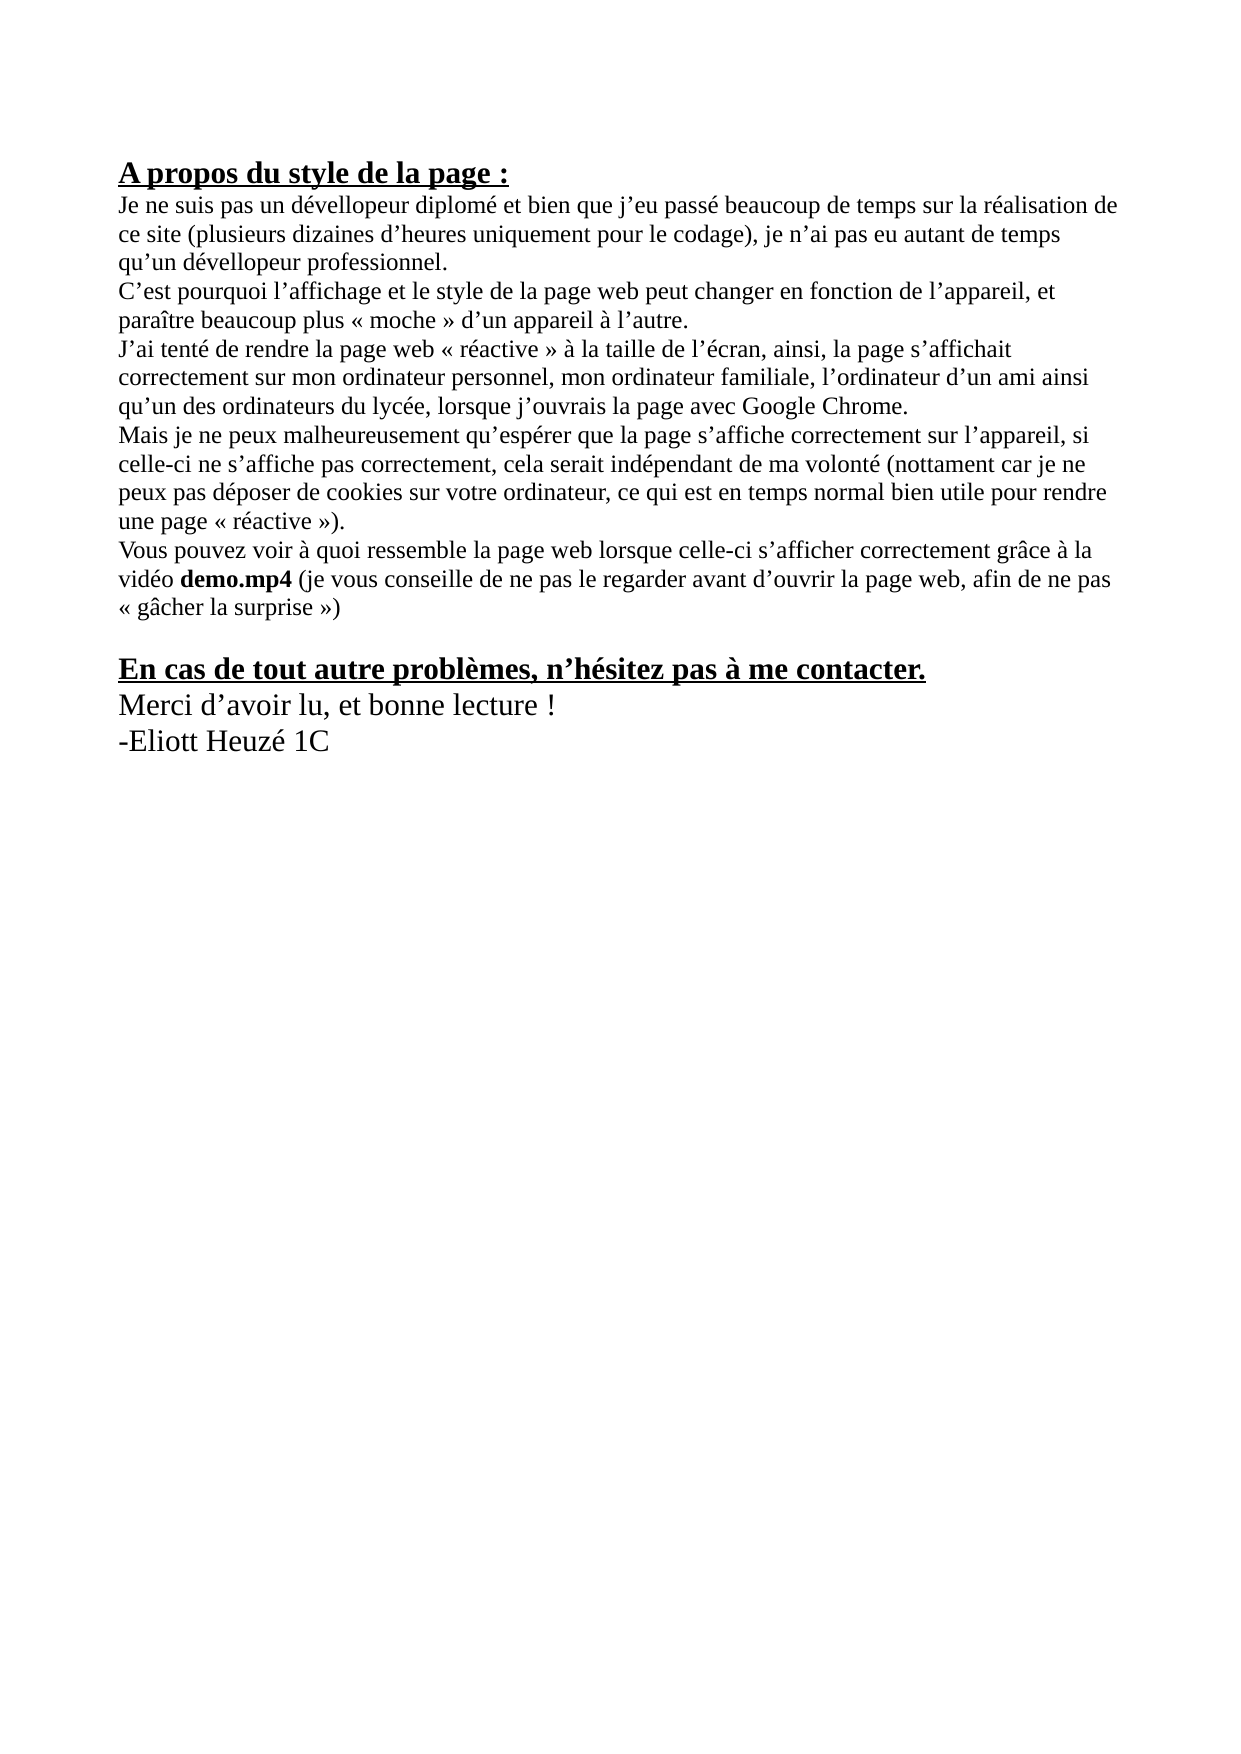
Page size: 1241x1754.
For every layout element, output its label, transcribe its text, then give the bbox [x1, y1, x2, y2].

text Mais je ne peux malheureusement qu’espérer que la page s’affiche correctement sur l’appareil, si celle-ci ne s’affiche pas correctement, cela serait indépendant de ma volonté (nottament car je ne peux pas déposer de cookies sur votre ordinateur, ce qui est en temps normal bien utile pour rendre une page « réactive »). [118, 420, 1122, 535]
text Vous pouvez voir à quoi ressemble la page web lorsque celle-ci s’afficher correctement grâce à la vidéo demo.mp4 (je vous conseille de ne pas le regarder avant d’ouvrir la page web, afin de ne pas « gâcher la surprise ») En cas de tout autre problèmes, n’hésitez pas à me contacter. Merci d’avoir lu, et bonne lecture ! [118, 535, 1122, 722]
text C’est pourquoi l’affichage et le style de la page web peut changer en fonction de l’appareil, et paraître beaucoup plus « moche » d’un appareil à l’autre. J’ai tenté de rendre la page web « réactive » à la taille de l’écran, ainsi, la page s’affichait correctement sur mon ordinateur personnel, mon ordinateur familiale, l’ordinateur d’un ami ainsi qu’un des ordinateurs du lycée, lorsque j’ouvrais la page avec Google Chrome. [118, 276, 1122, 420]
text A propos du style de la page : [118, 154, 1122, 190]
text -Eliott Heuzé 1C [118, 722, 1122, 758]
text Je ne suis pas un dévellopeur diplomé et bien que j’eu passé beaucoup de temps sur la réalisation de ce site (plusieurs dizaines d’heures uniquement pour le codage), je n’ai pas eu autant de temps qu’un dévellopeur professionnel. [118, 190, 1122, 276]
